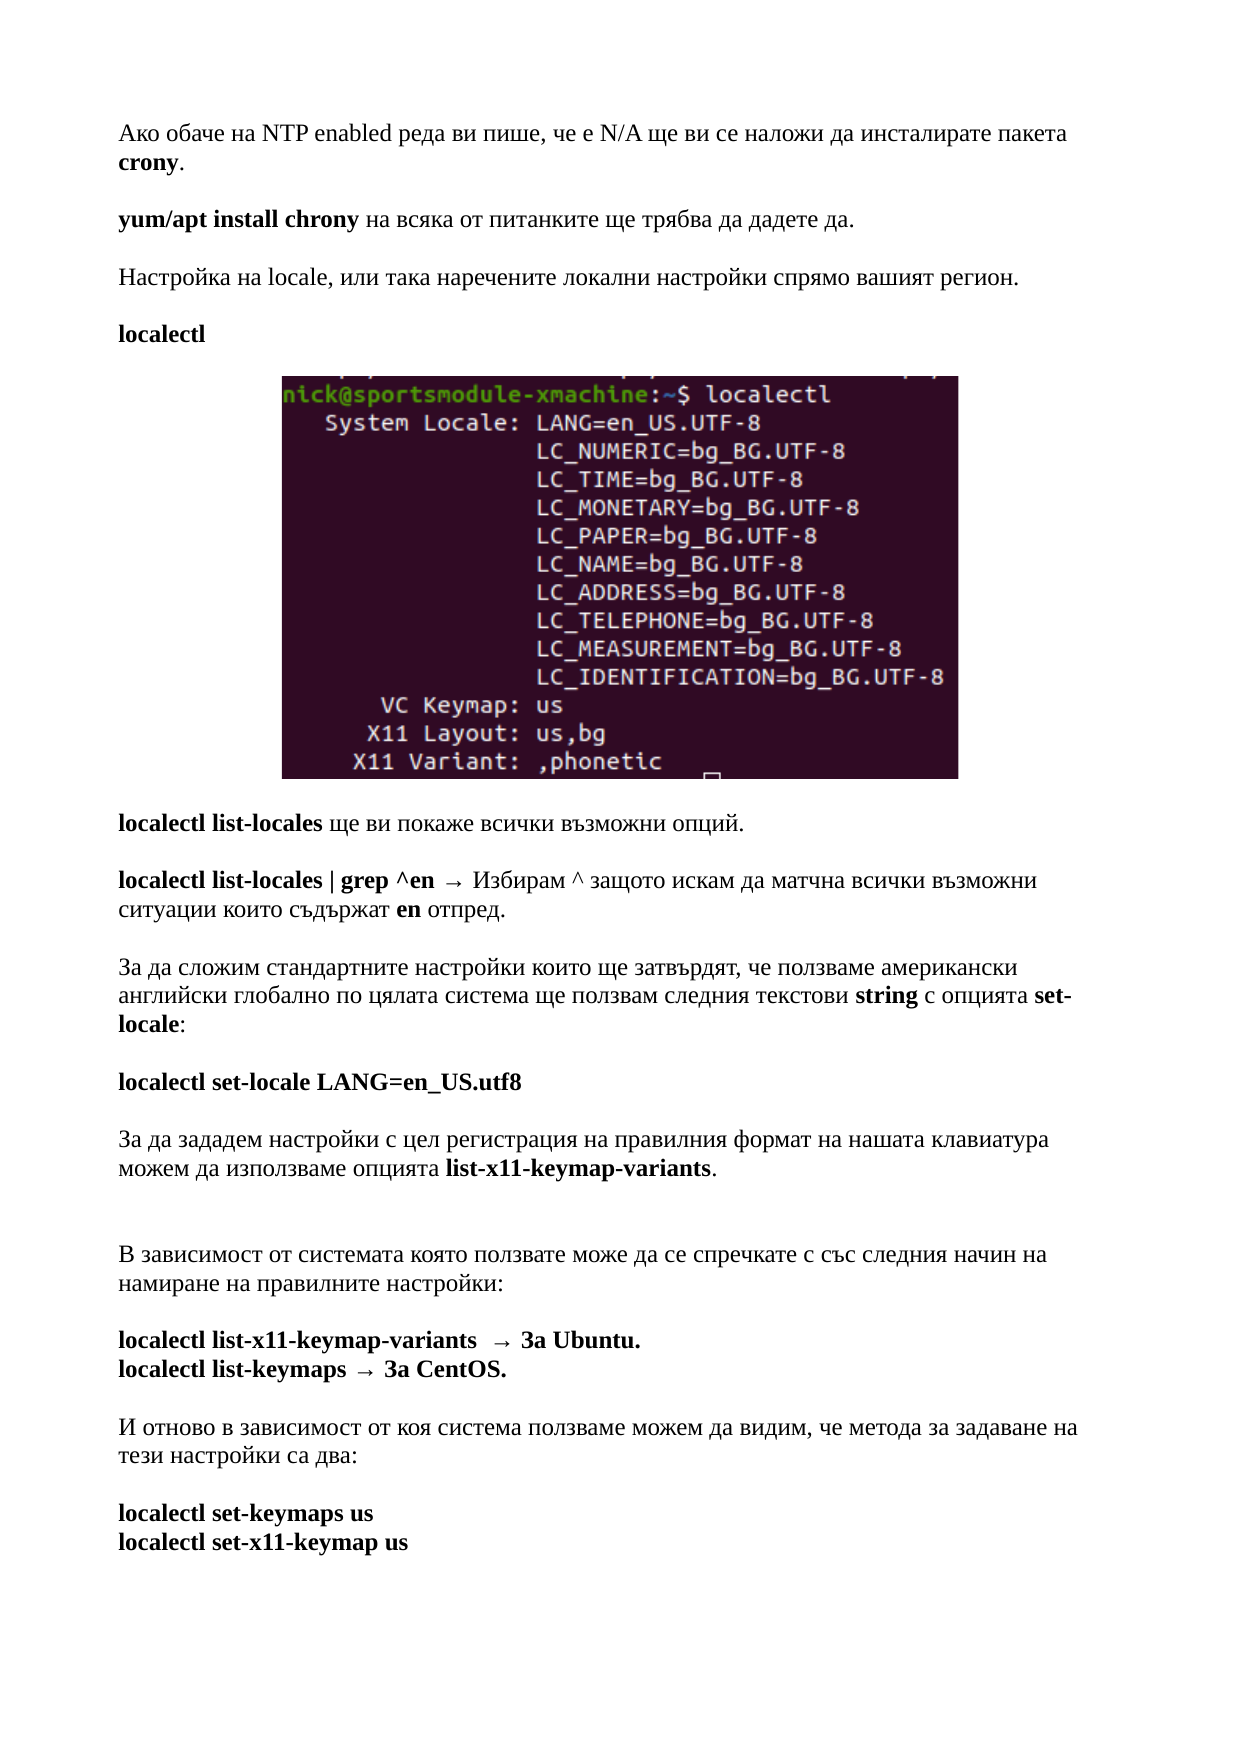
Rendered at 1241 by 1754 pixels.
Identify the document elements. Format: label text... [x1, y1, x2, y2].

text Настройка на locale, или така наречените локални настройки спрямо вашият регион. [118, 262, 1122, 291]
text За да зададем настройки с цел регистрация на правилния формат на нашата клавиатура можем да използваме опцията list-x11-keymap-variants. [118, 1124, 1122, 1182]
text localectl set-keymaps us [118, 1498, 1122, 1527]
text yum/apt install chrony на всяка от питанките ще трябва да дадете да. [118, 204, 1122, 233]
picture [281, 376, 959, 779]
text localectl set-x11-keymap us [118, 1527, 1122, 1556]
text localectl list-x11-keymap-variants → За Ubuntu. [118, 1326, 1122, 1354]
text localectl set-locale LANG=en_US.utf8 [118, 1067, 1122, 1096]
text За да сложим стандартните настройки които ще затвърдят, че ползваме американски английски глобално по цялата система ще ползвам следния текстови string с опцията set-locale: [118, 952, 1122, 1038]
text localectl list-locales | grep ^en → Избирам ^ защото искам да матчна всички възможни ситуации които съдържат en отпред. [118, 866, 1122, 923]
text localectl list-keymaps → За CentOS. [118, 1354, 1122, 1383]
text В зависимост от системата която ползвате може да се спречкате с със следния начин на намиране на правилните настройки: [118, 1239, 1122, 1297]
text Ако обаче на NTP enabled реда ви пише, че е N/A ще ви се наложи да инсталирате пакета crony. [118, 118, 1122, 176]
text И отново в зависимост от коя система ползваме можем да видим, че метода за задаване на тези настройки са два: [118, 1412, 1122, 1469]
text localectl [118, 319, 1122, 348]
text localectl list-locales ще ви покаже всички възможни опций. [118, 808, 1122, 837]
